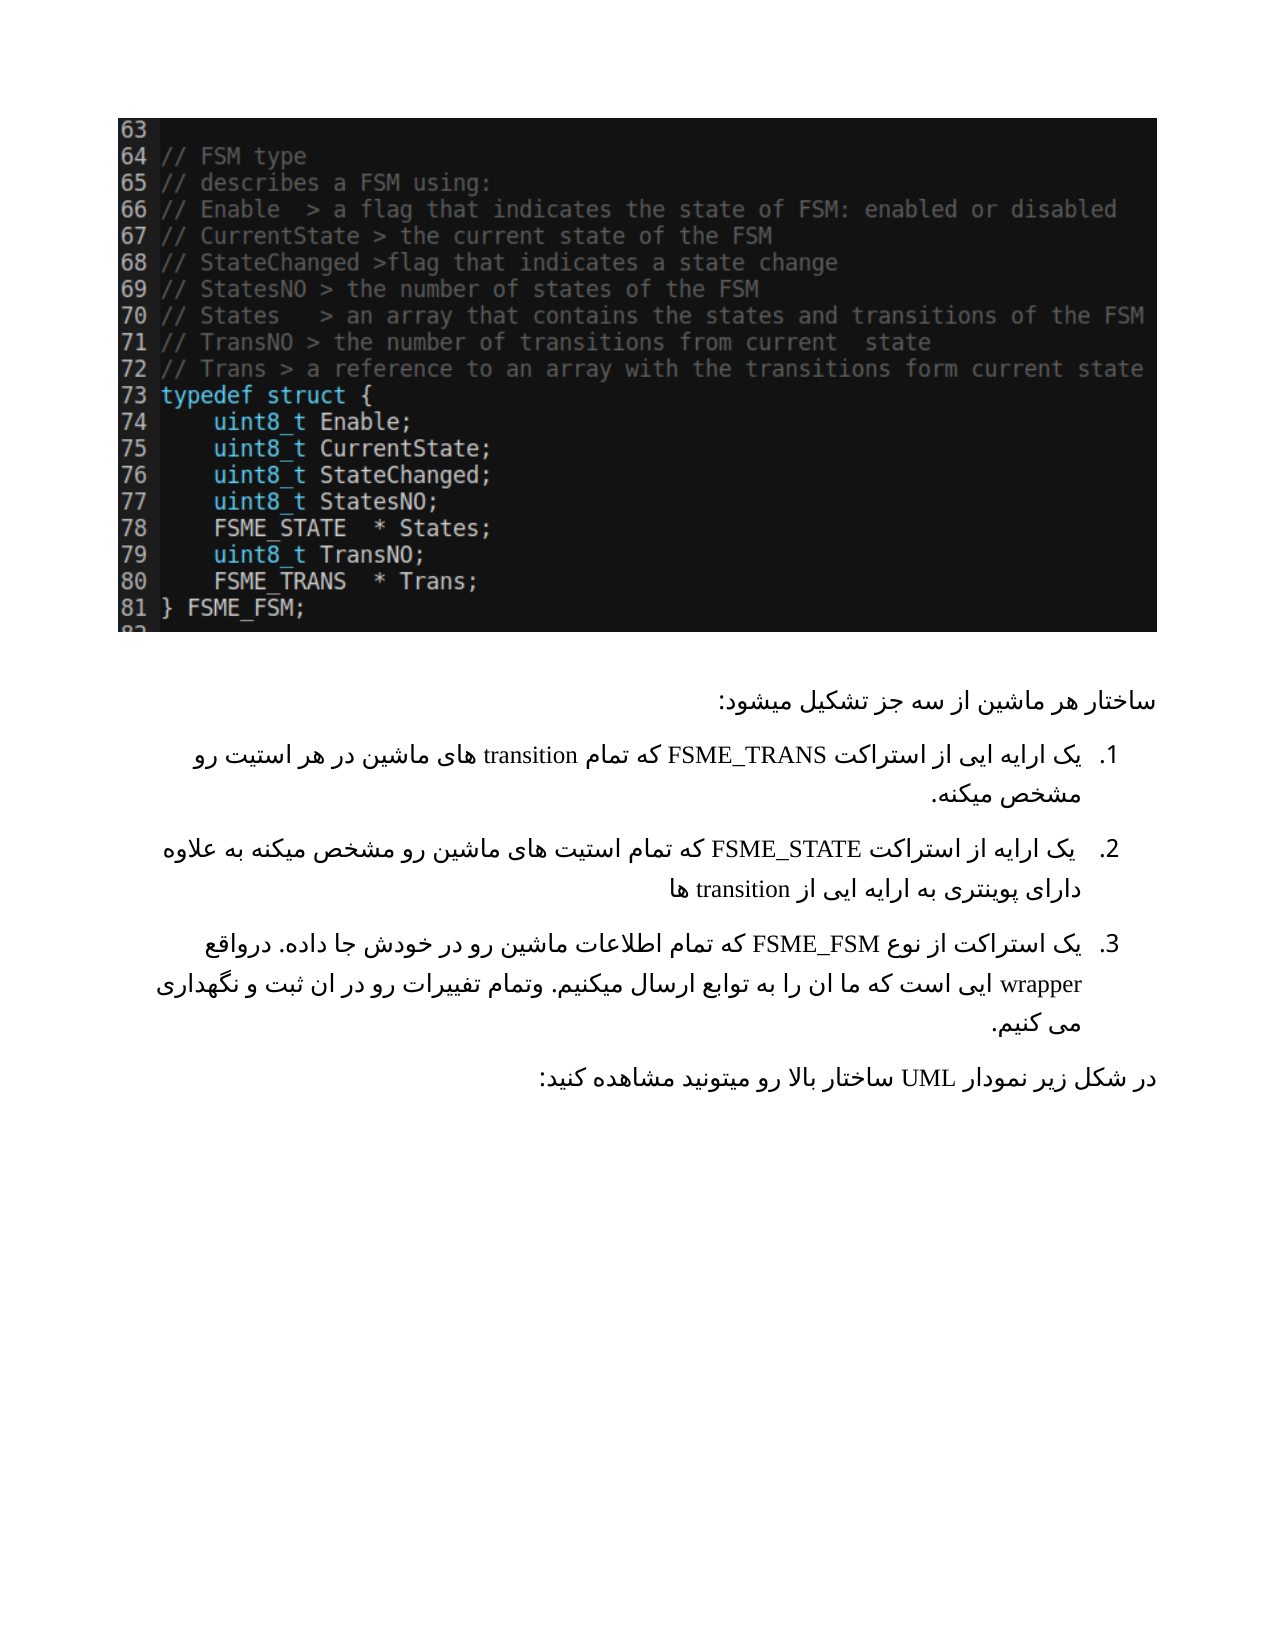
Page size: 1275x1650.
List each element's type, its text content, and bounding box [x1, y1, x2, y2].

text ساختار هر ماشین از سه جز تشکیل میشود: [118, 687, 1157, 719]
list یک ارایه ایی از استراکت FSME_TRANS که تمام transition های ماشین در هر استیت رو مشخص میکنه. [118, 741, 1119, 813]
picture [118, 118, 1157, 632]
list یک ارایه از استراکت FSME_STATE که تمام استیت های ماشین رو مشخص میکنه به علاوه دارای پوینتری به ارایه ایی از transition ها [118, 834, 1119, 908]
list یک استراکت از نوع FSME_FSM که تمام اطلاعات ماشین رو در خودش جا داده. درواقع wrapper ایی است که ما ان را به توابع ارسال میکنیم. وتمام تفییرات رو در ان ثبت و نگهداری می کنیم. [118, 929, 1119, 1042]
text در شکل زیر نمودار UML ساختار بالا رو میتونید مشاهده کنید: [118, 1063, 1157, 1096]
